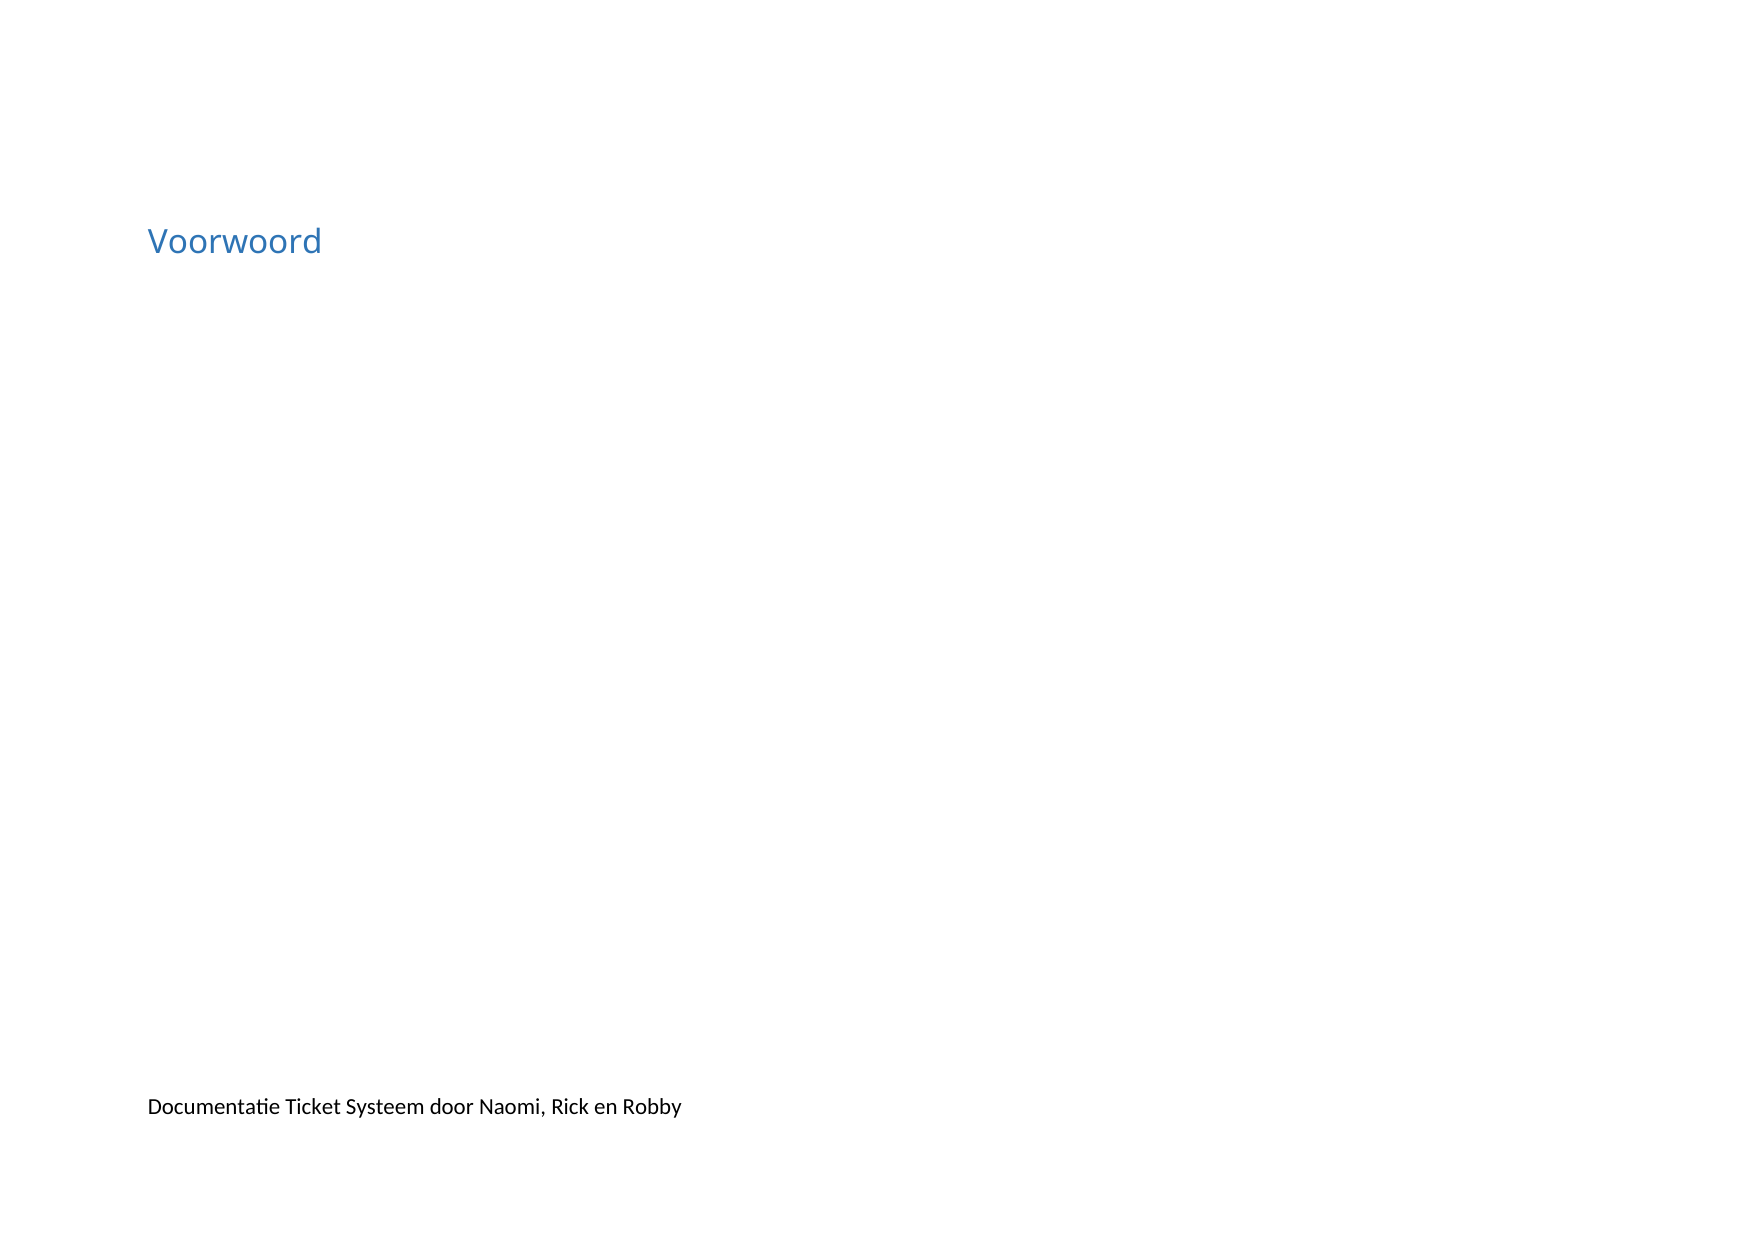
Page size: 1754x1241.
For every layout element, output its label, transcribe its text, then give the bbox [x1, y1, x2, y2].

subtitle Voorwoord [148, 217, 1606, 263]
